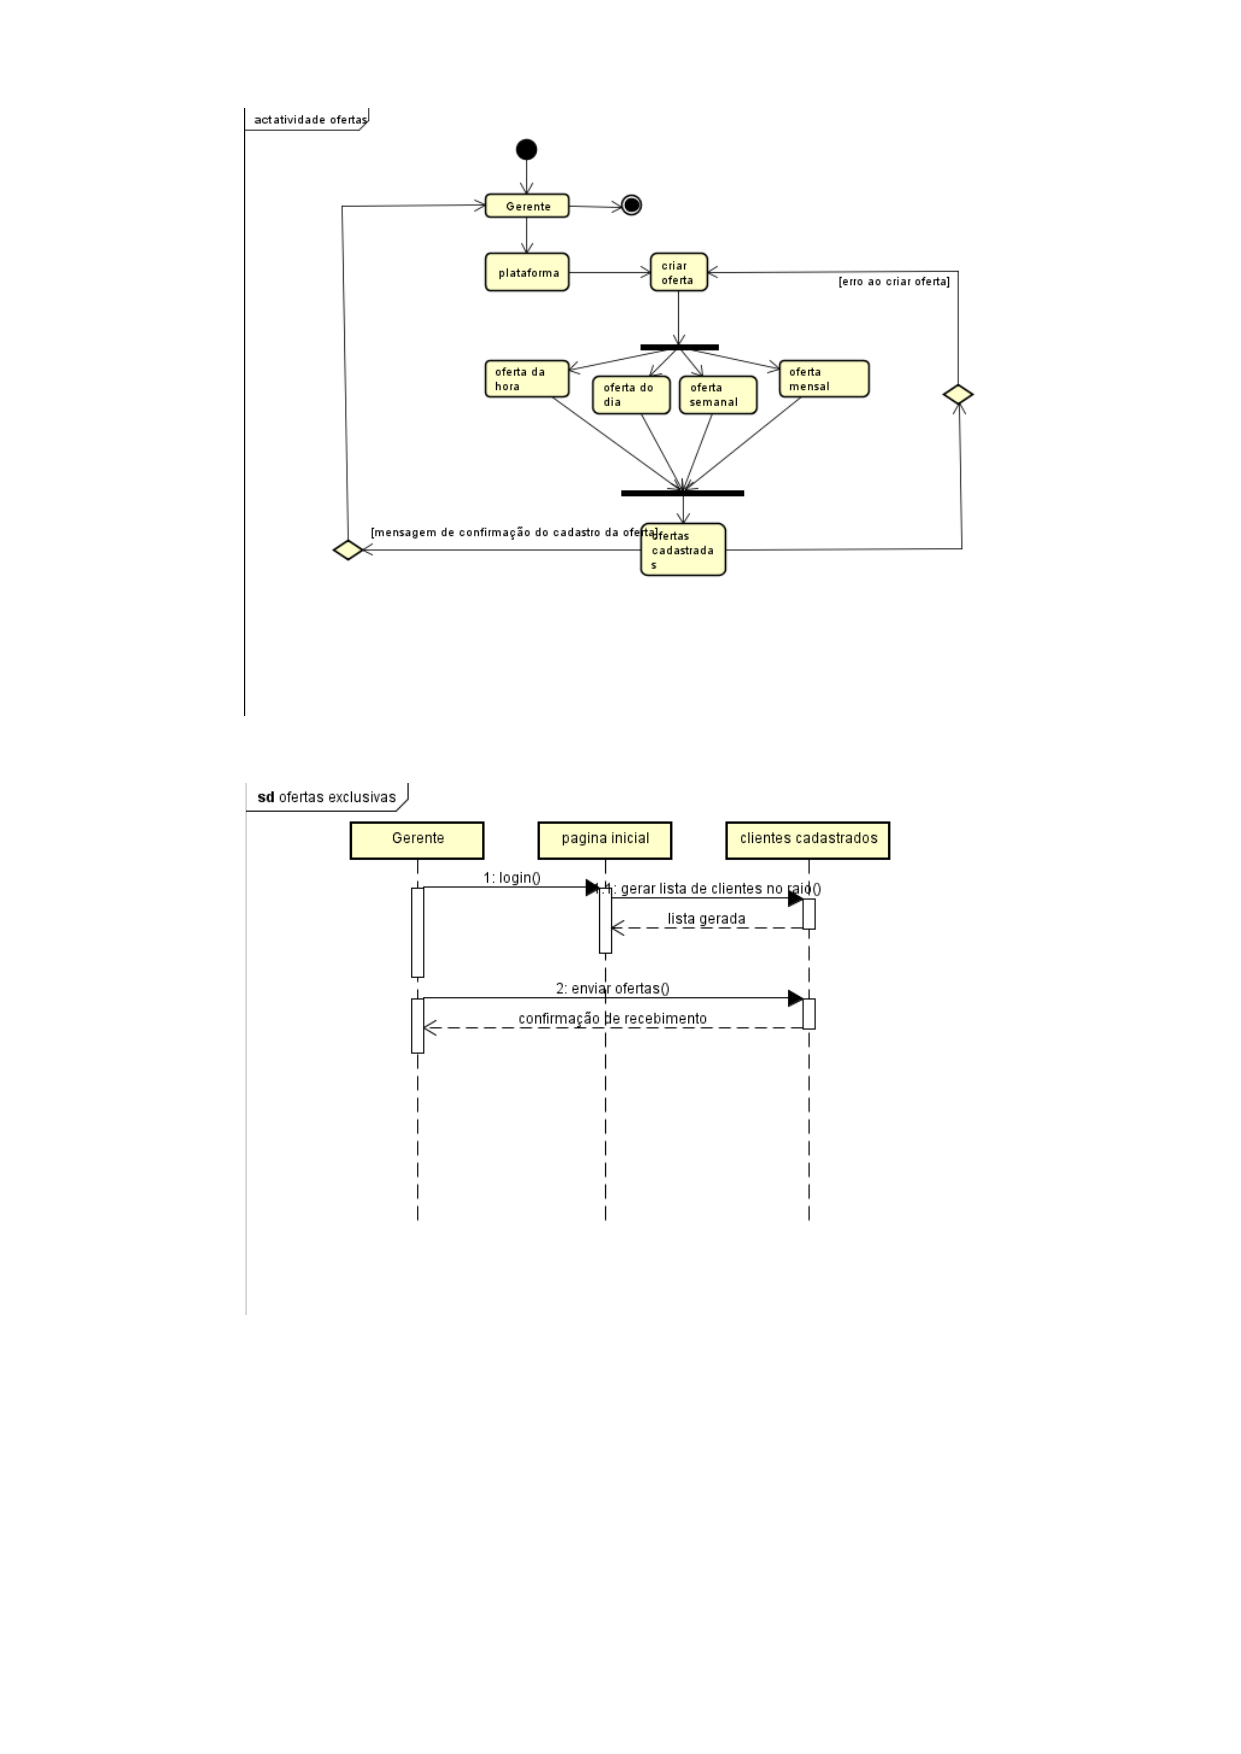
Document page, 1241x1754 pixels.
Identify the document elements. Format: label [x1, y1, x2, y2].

picture [245, 783, 976, 1315]
picture [244, 108, 1018, 716]
